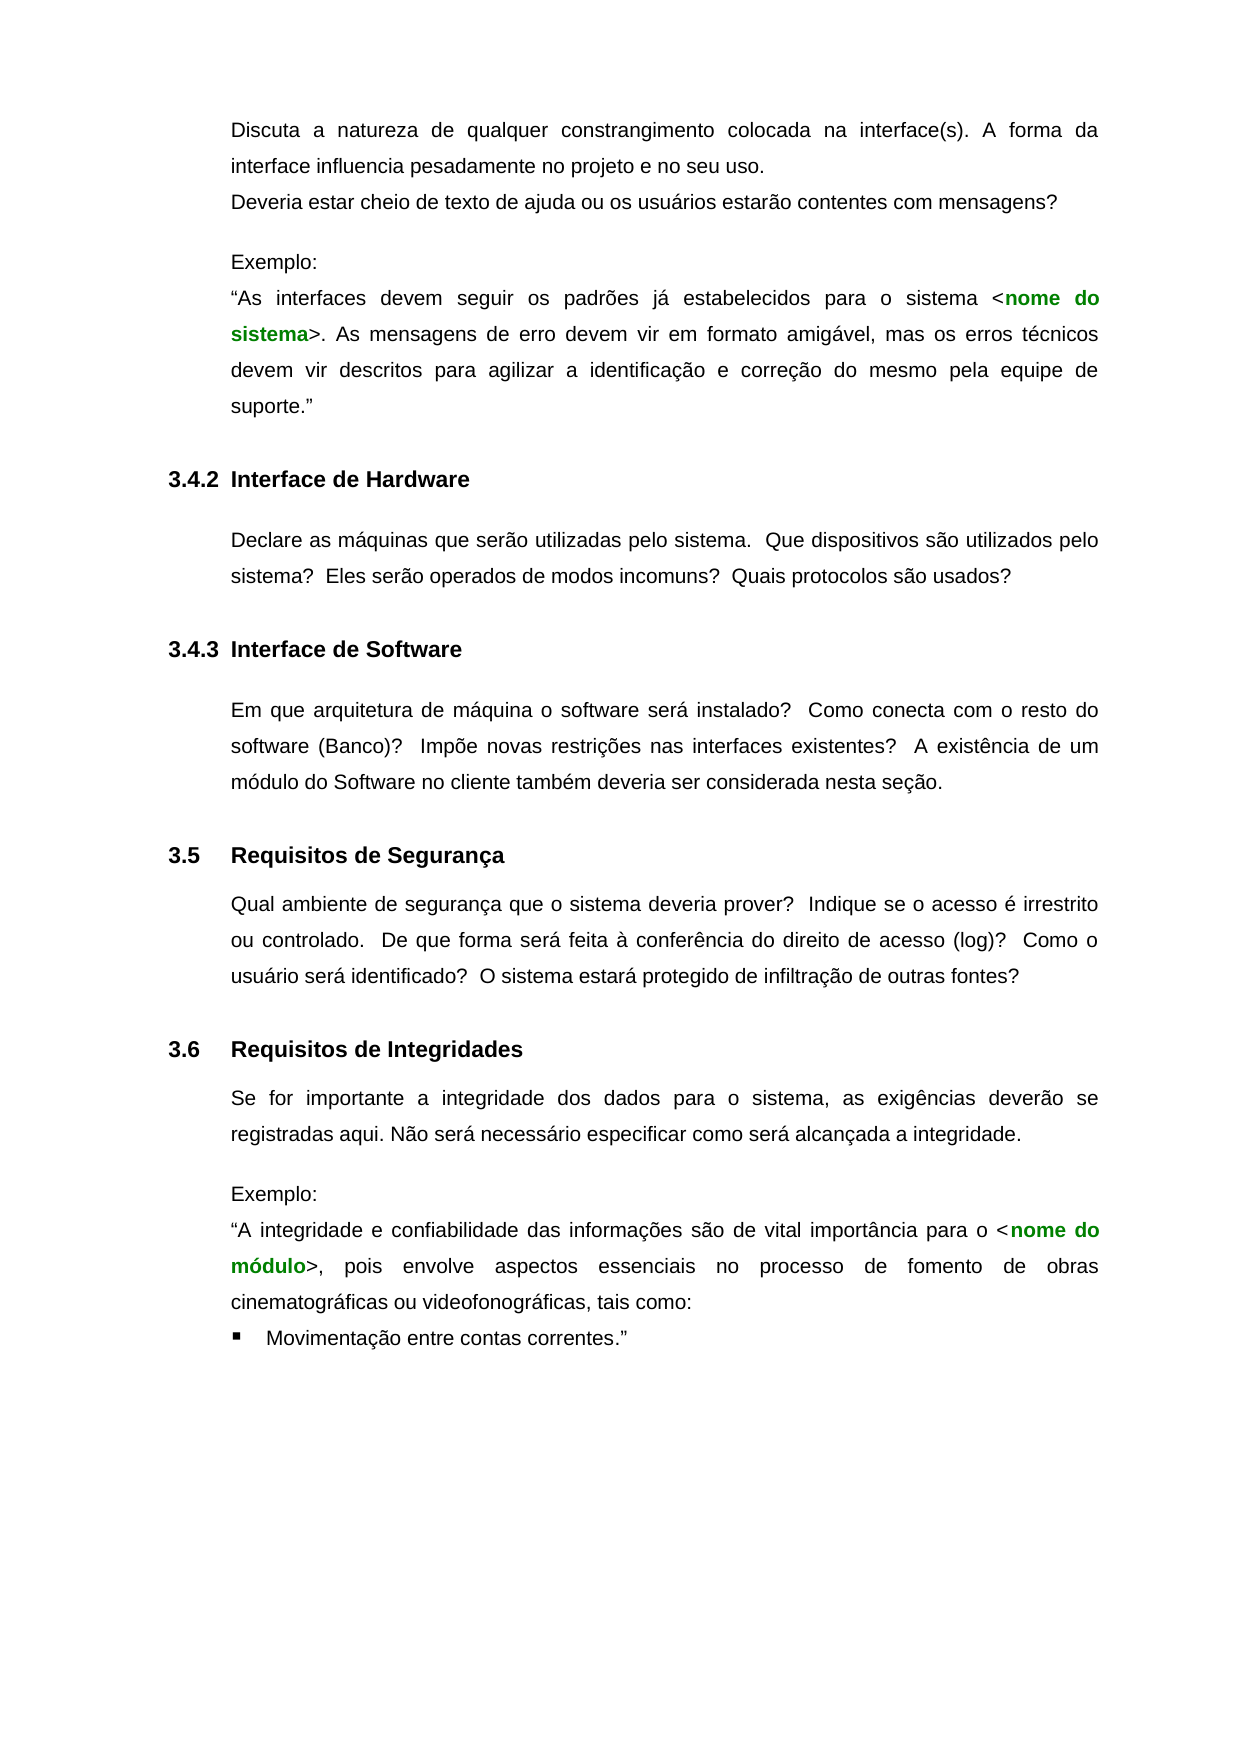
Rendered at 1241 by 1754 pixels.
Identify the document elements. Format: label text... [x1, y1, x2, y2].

subtitle Interface de Hardware [168, 466, 1100, 492]
text Em que arquitetura de máquina o software será instalado? Como conecta com o resto do software (Banco)? Impõe novas restrições nas interfaces existentes? A existência de um módulo do Software no cliente também deveria ser considerada nesta seção. [231, 698, 1100, 794]
text Deveria estar cheio de texto de ajuda ou os usuários estarão contentes com mensagens? [231, 190, 1100, 214]
subtitle Requisitos de Segurança [168, 842, 1100, 868]
subtitle Exemplo: [231, 250, 1100, 274]
subtitle Interface de Software [168, 636, 1100, 662]
text “A integridade e confiabilidade das informações são de vital importância para o <nome do módulo>, pois envolve aspectos essenciais no processo de fomento de obras cinematográficas ou videofonográficas, tais como: [231, 1218, 1100, 1314]
text “As interfaces devem seguir os padrões já estabelecidos para o sistema <nome do sistema>. As mensagens de erro devem vir em formato amigável, mas os erros técnicos devem vir descritos para agilizar a identificação e correção do mesmo pela equipe de suporte.” [231, 286, 1100, 418]
text Se for importante a integridade dos dados para o sistema, as exigências deverão se registradas aqui. Não será necessário especificar como será alcançada a integridade. [231, 1086, 1100, 1146]
subtitle Requisitos de Integridades [168, 1036, 1100, 1062]
text Discuta a natureza de qualquer constrangimento colocada na interface(s). A forma da interface influencia pesadamente no projeto e no seu uso. [231, 118, 1100, 178]
list Movimentação entre contas correntes.” [144, 1326, 1100, 1351]
text Exemplo: [231, 1182, 1100, 1206]
text Declare as máquinas que serão utilizadas pelo sistema. Que dispositivos são utilizados pelo sistema? Eles serão operados de modos incomuns? Quais protocolos são usados? [231, 528, 1100, 588]
text Qual ambiente de segurança que o sistema deveria prover? Indique se o acesso é irrestrito ou controlado. De que forma será feita à conferência do direito de acesso (log)? Como o usuário será identificado? O sistema estará protegido de infiltração de outras fontes? [231, 892, 1100, 988]
